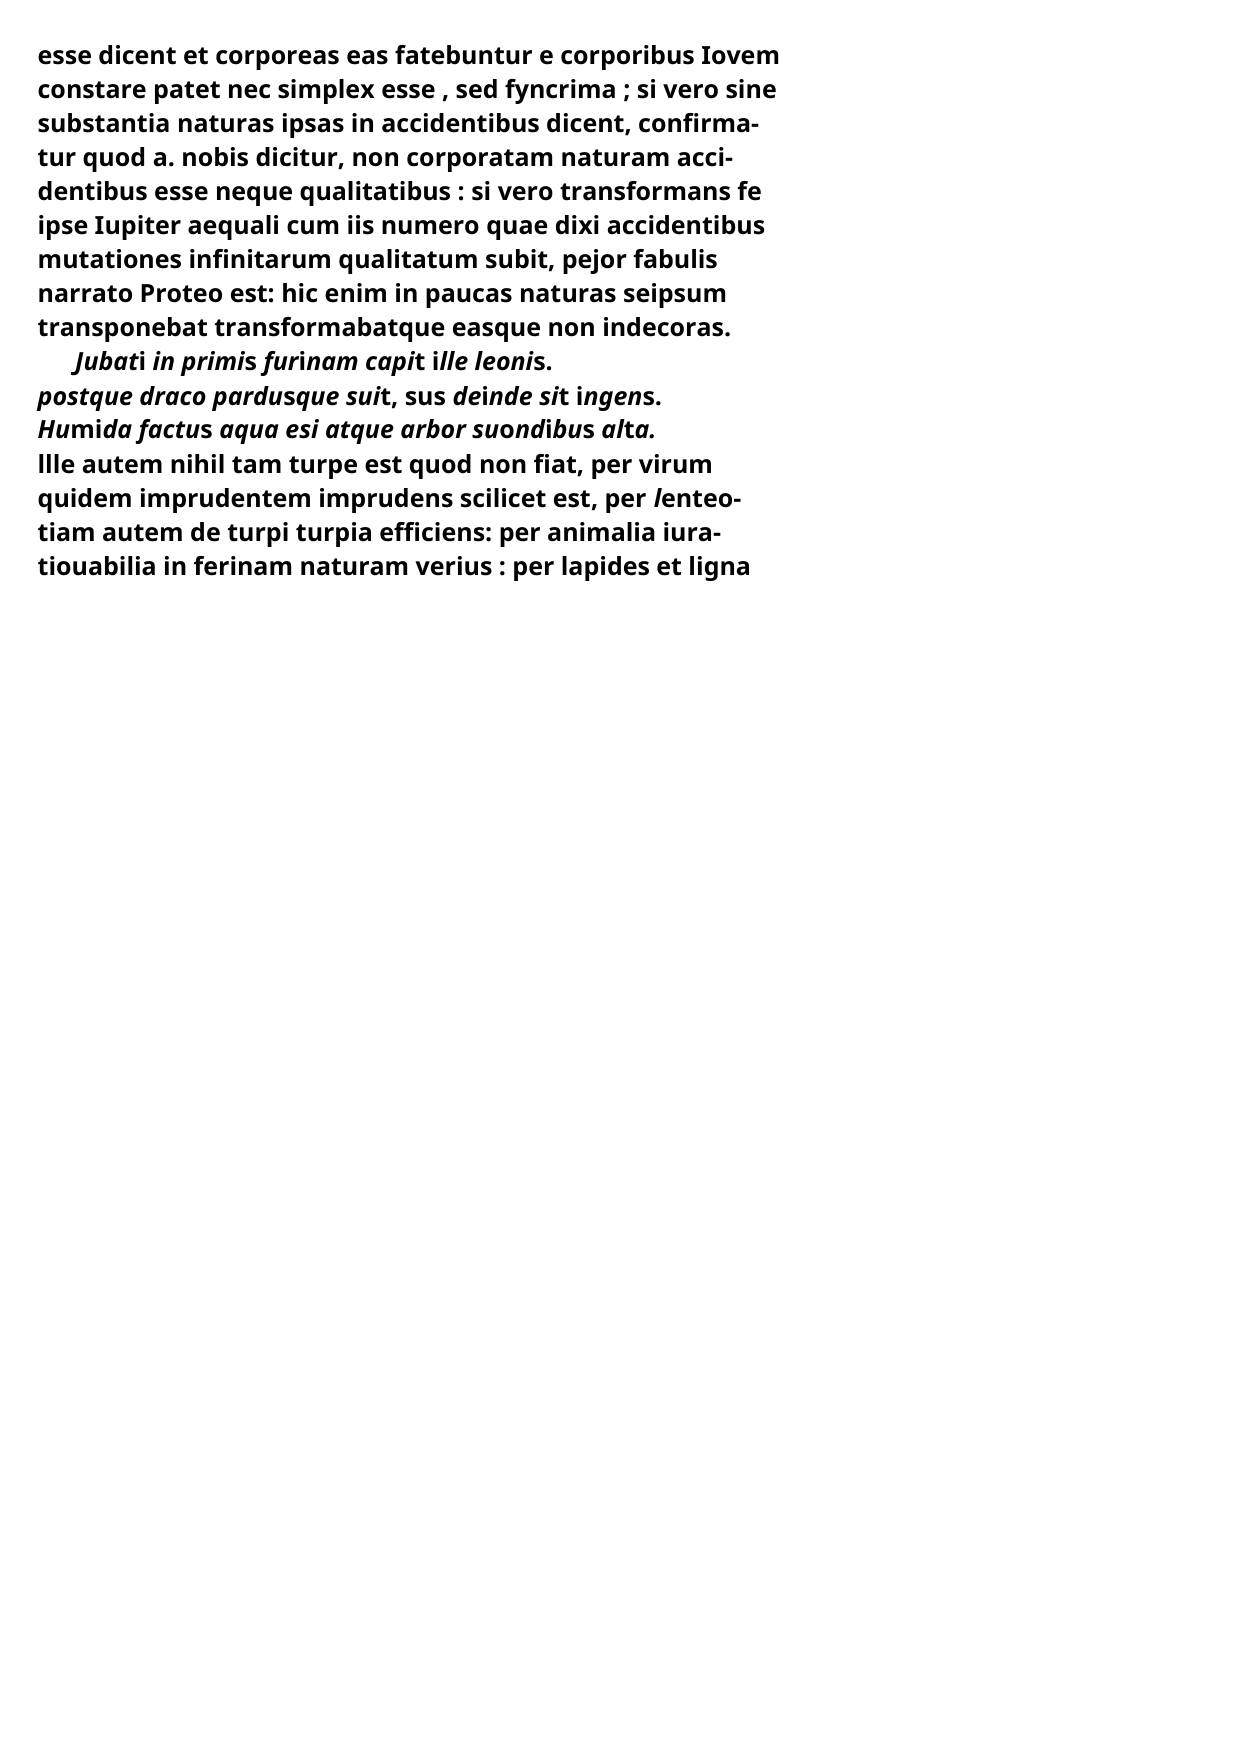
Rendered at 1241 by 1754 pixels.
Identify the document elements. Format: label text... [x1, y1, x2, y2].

text esse dicent et corporeas eas fatebuntur e corporibus Iovem constare patet nec simplex esse , sed fyncrima ; si vero sine substantia naturas ipsas in accidentibus dicent, confirma- tur quod a. nobis dicitur, non corporatam naturam acci- dentibus esse neque qualitatibus : si vero transformans fe ipse Iupiter aequali cum iis numero quae dixi accidentibus mutationes infinitarum qualitatum subit, pejor fabulis narrato Proteo est: hic enim in paucas naturas seipsum transponebat transformabatque easque non indecoras. [37, 37, 1203, 344]
text llle autem nihil tam turpe est quod non fiat, per virum quidem imprudentem imprudens scilicet est, per lenteo- tiam autem de turpi turpia efficiens: per animalia iura- tiouabilia in ferinam naturam verius : per lapides et ligna [37, 446, 1203, 582]
text Jubati in primis furinam capit ille leonis. [37, 344, 1203, 378]
text postque draco pardusque suit, sus deinde sit ingens. Humida factus aqua esi atque arbor suondibus alta. [37, 378, 1203, 446]
